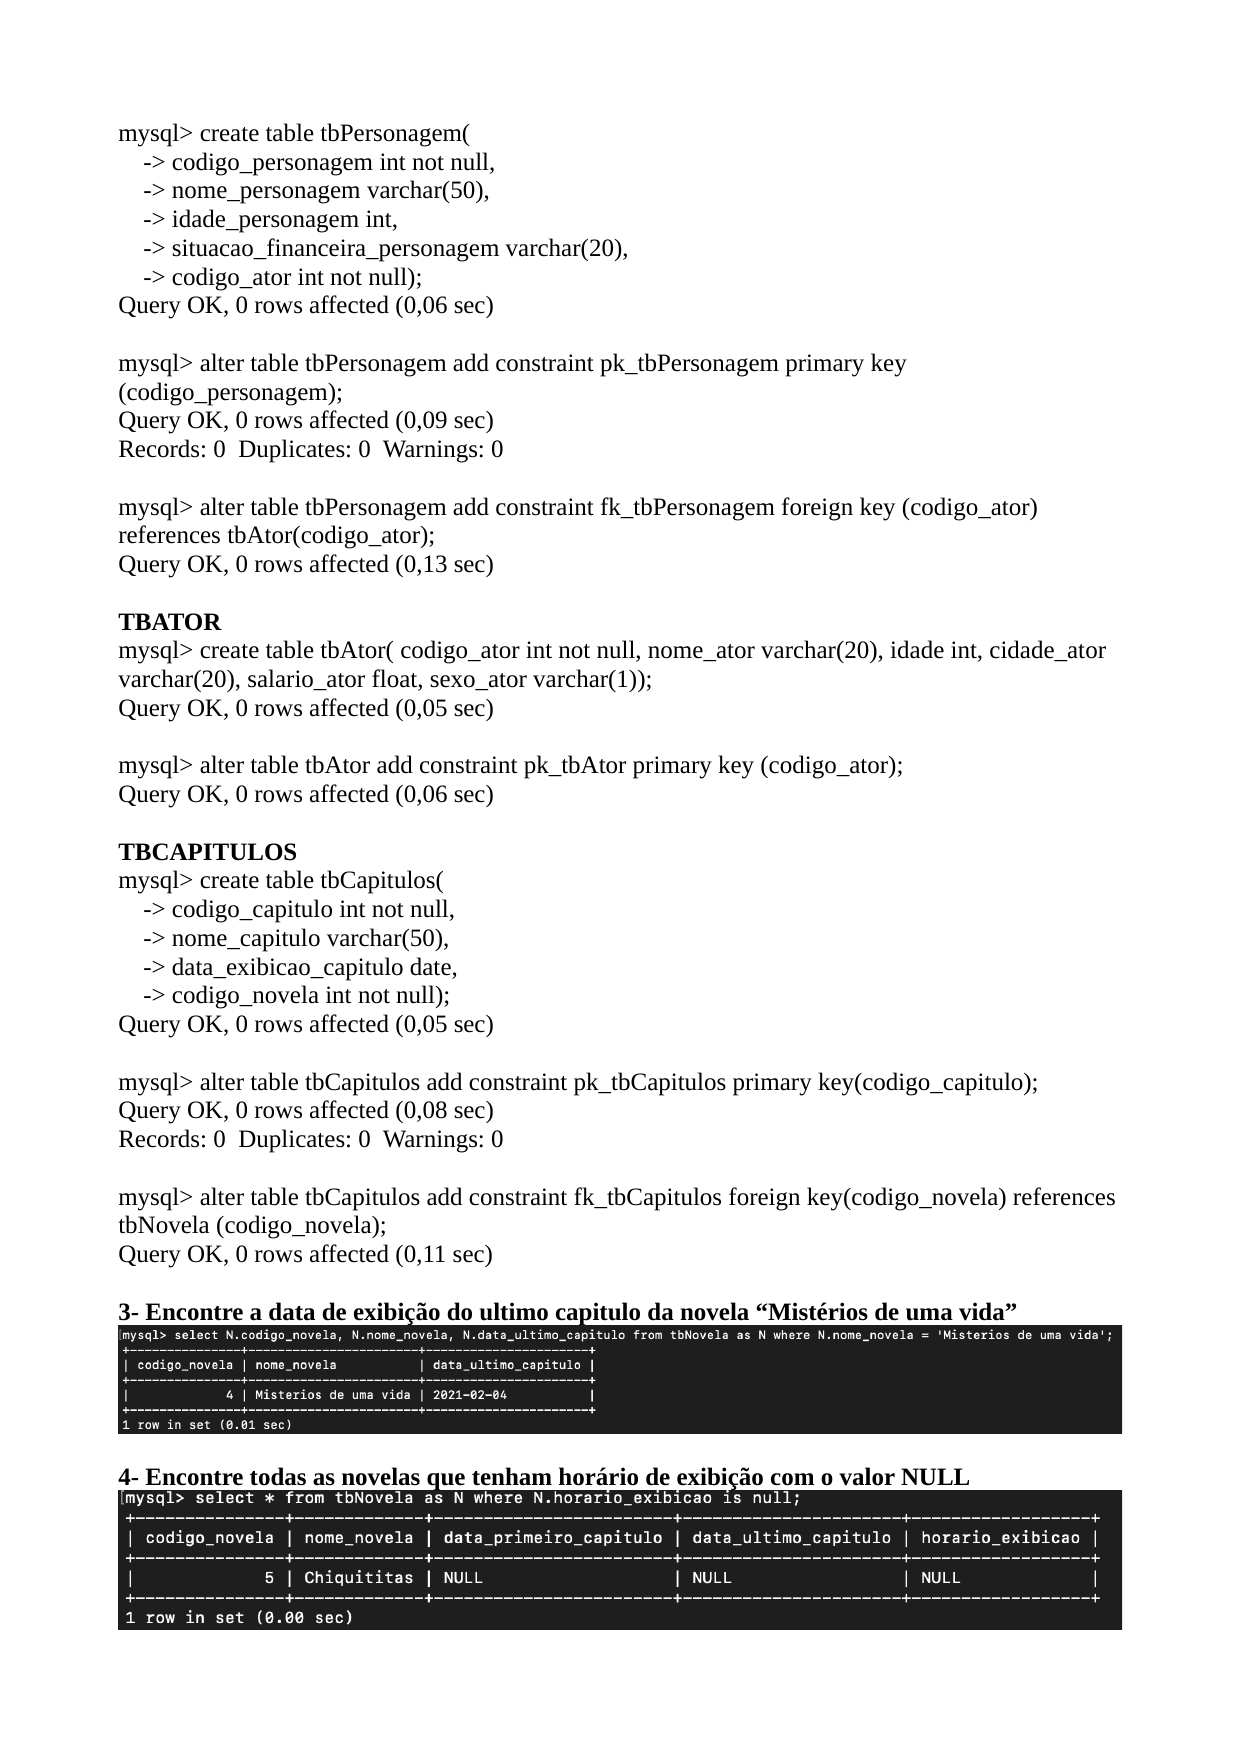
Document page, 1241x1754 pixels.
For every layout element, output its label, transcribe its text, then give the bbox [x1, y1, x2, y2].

text 3- Encontre a data de exibição do ultimo capitulo da novela “Mistérios de uma vida” [118, 1297, 1122, 1325]
text mysql> alter table tbPersonagem add constraint pk_tbPersonagem primary key (codigo_personagem); [118, 348, 1122, 406]
text 4- Encontre todas as novelas que tenham horário de exibição com o valor NULL [118, 1462, 1122, 1490]
text -> nome_personagem varchar(50), [118, 176, 1122, 204]
text -> codigo_ator int not null); [118, 262, 1122, 291]
text Query OK, 0 rows affected (0,06 sec) [118, 779, 1122, 808]
text -> data_exibicao_capitulo date, [118, 952, 1122, 981]
text -> codigo_novela int not null); [118, 981, 1122, 1009]
text -> codigo_capitulo int not null, [118, 894, 1122, 923]
text Query OK, 0 rows affected (0,09 sec) [118, 406, 1122, 434]
text mysql> alter table tbPersonagem add constraint fk_tbPersonagem foreign key (codigo_ator) references tbAtor(codigo_ator); [118, 492, 1122, 549]
text mysql> create table tbCapitulos( [118, 866, 1122, 894]
text Query OK, 0 rows affected (0,11 sec) [118, 1239, 1122, 1268]
text Query OK, 0 rows affected (0,13 sec) [118, 549, 1122, 578]
text TBCAPITULOS [118, 837, 1122, 866]
text Query OK, 0 rows affected (0,05 sec) [118, 693, 1122, 722]
text -> idade_personagem int, [118, 204, 1122, 233]
text mysql> alter table tbAtor add constraint pk_tbAtor primary key (codigo_ator); [118, 751, 1122, 779]
text mysql> create table tbAtor( codigo_ator int not null, nome_ator varchar(20), idade int, cidade_ator varchar(20), salario_ator float, sexo_ator varchar(1)); [118, 636, 1122, 693]
text -> codigo_personagem int not null, [118, 147, 1122, 176]
text Records: 0 Duplicates: 0 Warnings: 0 [118, 1124, 1122, 1153]
text -> nome_capitulo varchar(50), [118, 923, 1122, 952]
text mysql> create table tbPersonagem( [118, 118, 1122, 147]
text Query OK, 0 rows affected (0,05 sec) [118, 1009, 1122, 1038]
text Query OK, 0 rows affected (0,08 sec) [118, 1096, 1122, 1124]
text mysql> alter table tbCapitulos add constraint fk_tbCapitulos foreign key(codigo_novela) references tbNovela (codigo_novela); [118, 1182, 1122, 1239]
text -> situacao_financeira_personagem varchar(20), [118, 233, 1122, 262]
text mysql> alter table tbCapitulos add constraint pk_tbCapitulos primary key(codigo_capitulo); [118, 1067, 1122, 1096]
text TBATOR [118, 607, 1122, 636]
text Query OK, 0 rows affected (0,06 sec) [118, 291, 1122, 319]
text Records: 0 Duplicates: 0 Warnings: 0 [118, 434, 1122, 463]
